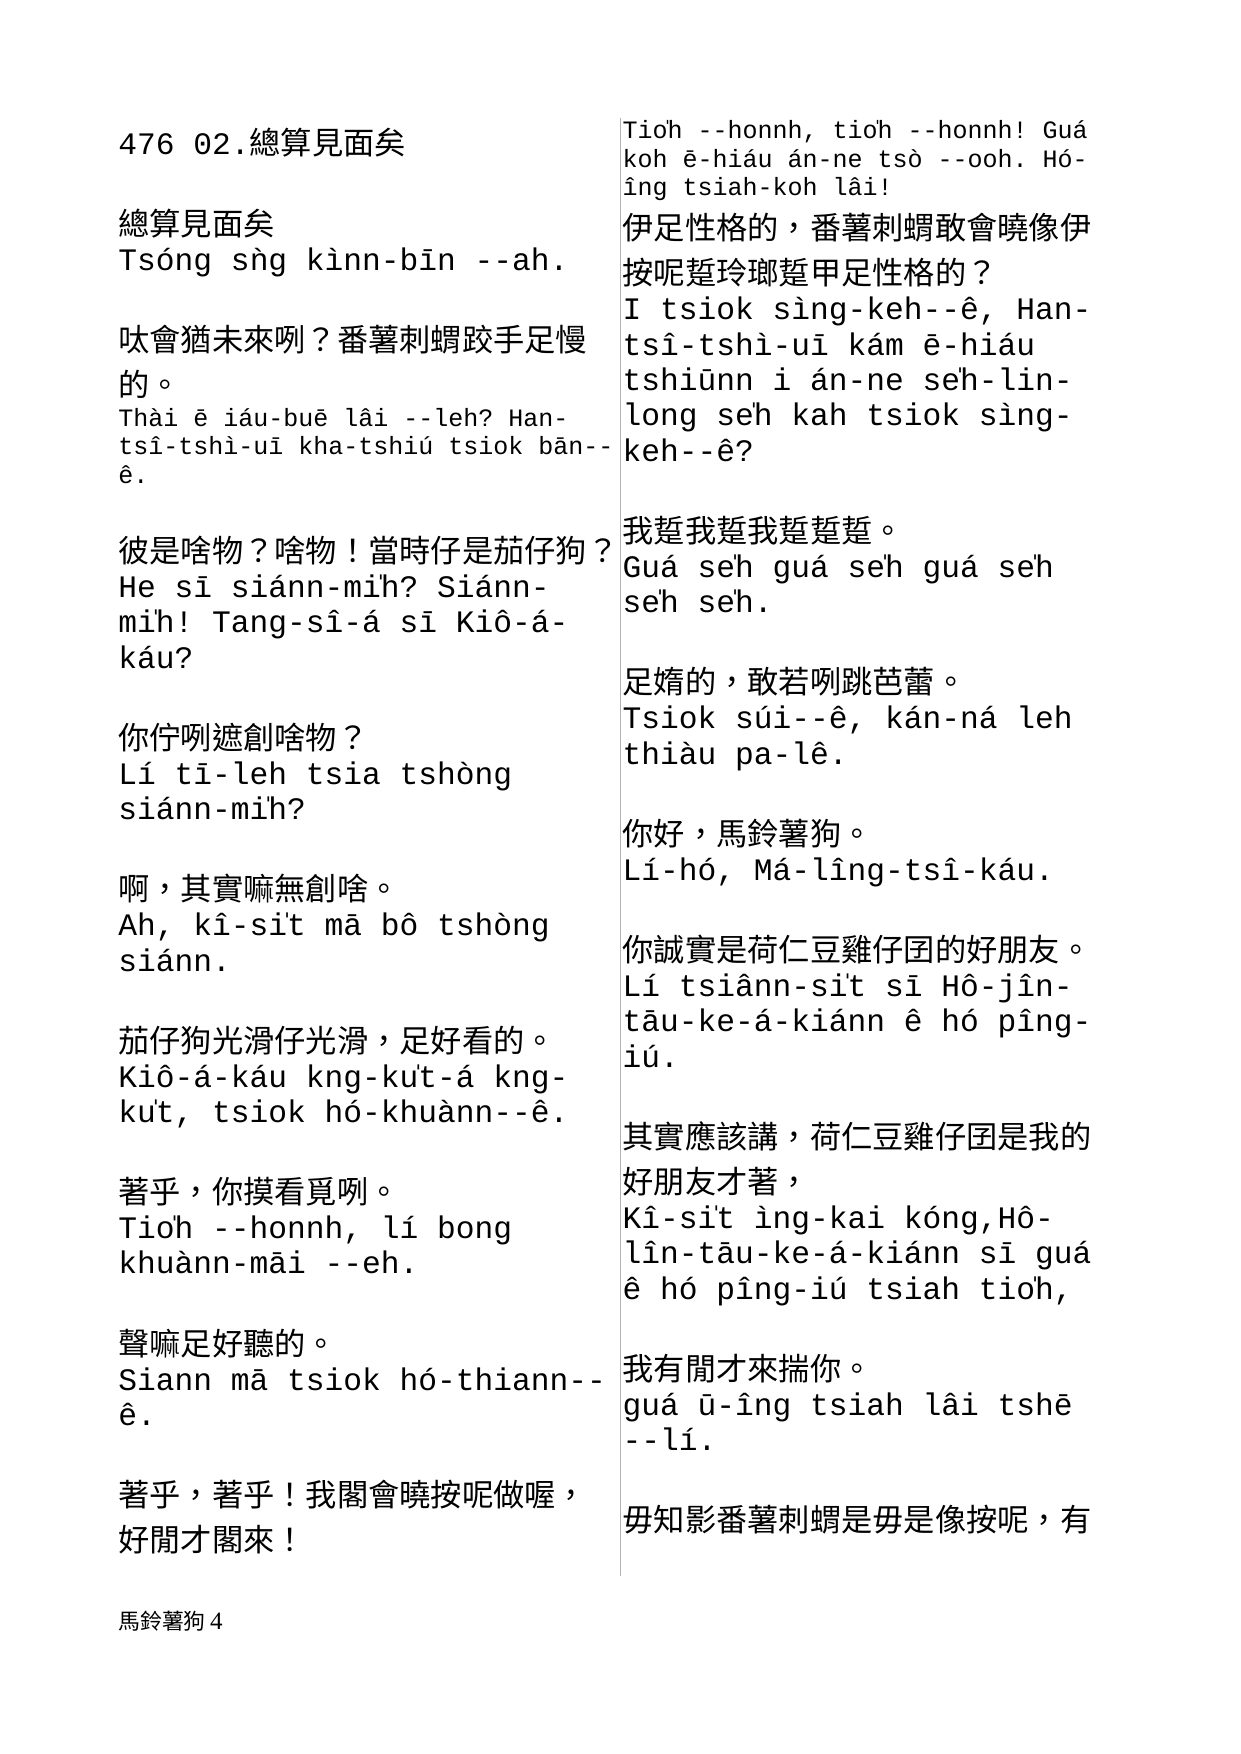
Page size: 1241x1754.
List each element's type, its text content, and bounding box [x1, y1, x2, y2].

text 呔會猶未來咧？番薯刺蝟跤手足慢的。 [118, 315, 618, 406]
text 毋知影番薯刺蝟是毋是像按呢，有 [622, 1495, 1122, 1541]
text Tio̍h --honnh, lí bong khuànn-māi --eh. [118, 1212, 618, 1283]
text 我踅我踅我踅踅踅。 [622, 506, 1122, 551]
text 伊足性格的，番薯刺蝟敢會曉像伊按呢踅玲瑯踅甲足性格的？ [622, 203, 1122, 293]
text 其實應該講，荷仁豆雞仔囝是我的好朋友才著， [622, 1112, 1122, 1202]
text 聲嘛足好聽的。 [118, 1319, 618, 1364]
text 你佇咧遮創啥物？ [118, 713, 618, 758]
text 你誠實是荷仁豆雞仔囝的好朋友。 [622, 925, 1122, 970]
text 著乎，著乎！我閣會曉按呢做喔，好閒才閣來！ [118, 1470, 618, 1561]
text Lí tī-leh tsia tshòng siánn-mi̍h? [118, 758, 618, 829]
text Lí tsiânn-si̍t sī Hô-jîn-tāu-ke-á-kiánn ê hó pîng-iú. [622, 970, 1122, 1076]
text Thài ē iáu-buē lâi --leh? Han-tsî-tshì-uī kha-tshiú tsiok bān--ê. [118, 406, 618, 491]
text guá ū-îng tsiah lâi tshē --lí. [622, 1389, 1122, 1460]
text Lí-hó, Má-lîng-tsî-káu. [622, 854, 1122, 889]
text Guá se̍h guá se̍h guá se̍h se̍h se̍h. [622, 551, 1122, 622]
text 著乎，你摸看覓咧。 [118, 1167, 618, 1212]
text Tsóng sǹg kìnn-bīn --ah. [118, 244, 618, 280]
text Tio̍h --honnh, tio̍h --honnh! Guá koh ē-hiáu án-ne tsò --ooh. Hó-îng tsiah-koh lâi! [622, 118, 1122, 203]
text He sī siánn-mi̍h? Siánn-mi̍h! Tang-sî-á sī Kiô-á-káu? [118, 571, 618, 677]
text 你好，馬鈴薯狗。 [622, 809, 1122, 854]
text Kiô-á-káu kng-ku̍t-á kng-ku̍t, tsiok hó-khuànn--ê. [118, 1061, 618, 1132]
text 476 02.總算見面矣 [118, 118, 618, 164]
text 我有閒才來揣你。 [622, 1344, 1122, 1389]
text Ah, kî-si̍t mā bô tshòng siánn. [118, 909, 618, 980]
text 總算見面矣 [118, 199, 618, 244]
text Tsiok súi--ê, kán-ná leh thiàu pa-lê. [622, 703, 1122, 773]
text 彼是啥物？啥物！當時仔是茄仔狗？ [118, 526, 618, 571]
text 足媠的，敢若咧跳芭蕾。 [622, 657, 1122, 703]
text Kî-si̍t ìng-kai kóng,Hô-lîn-tāu-ke-á-kiánn sī guá ê hó pîng-iú tsiah tio̍h, [622, 1202, 1122, 1308]
text I tsiok sìng-keh--ê, Han-tsî-tshì-uī kám ē-hiáu tshiūnn i án-ne se̍h-lin-long se̍h kah tsiok sìng-keh--ê? [622, 293, 1122, 471]
text 茄仔狗光滑仔光滑，足好看的。 [118, 1016, 618, 1061]
text 啊，其實嘛無創啥。 [118, 864, 618, 909]
text Siann mā tsiok hó-thiann--ê. [118, 1364, 618, 1435]
